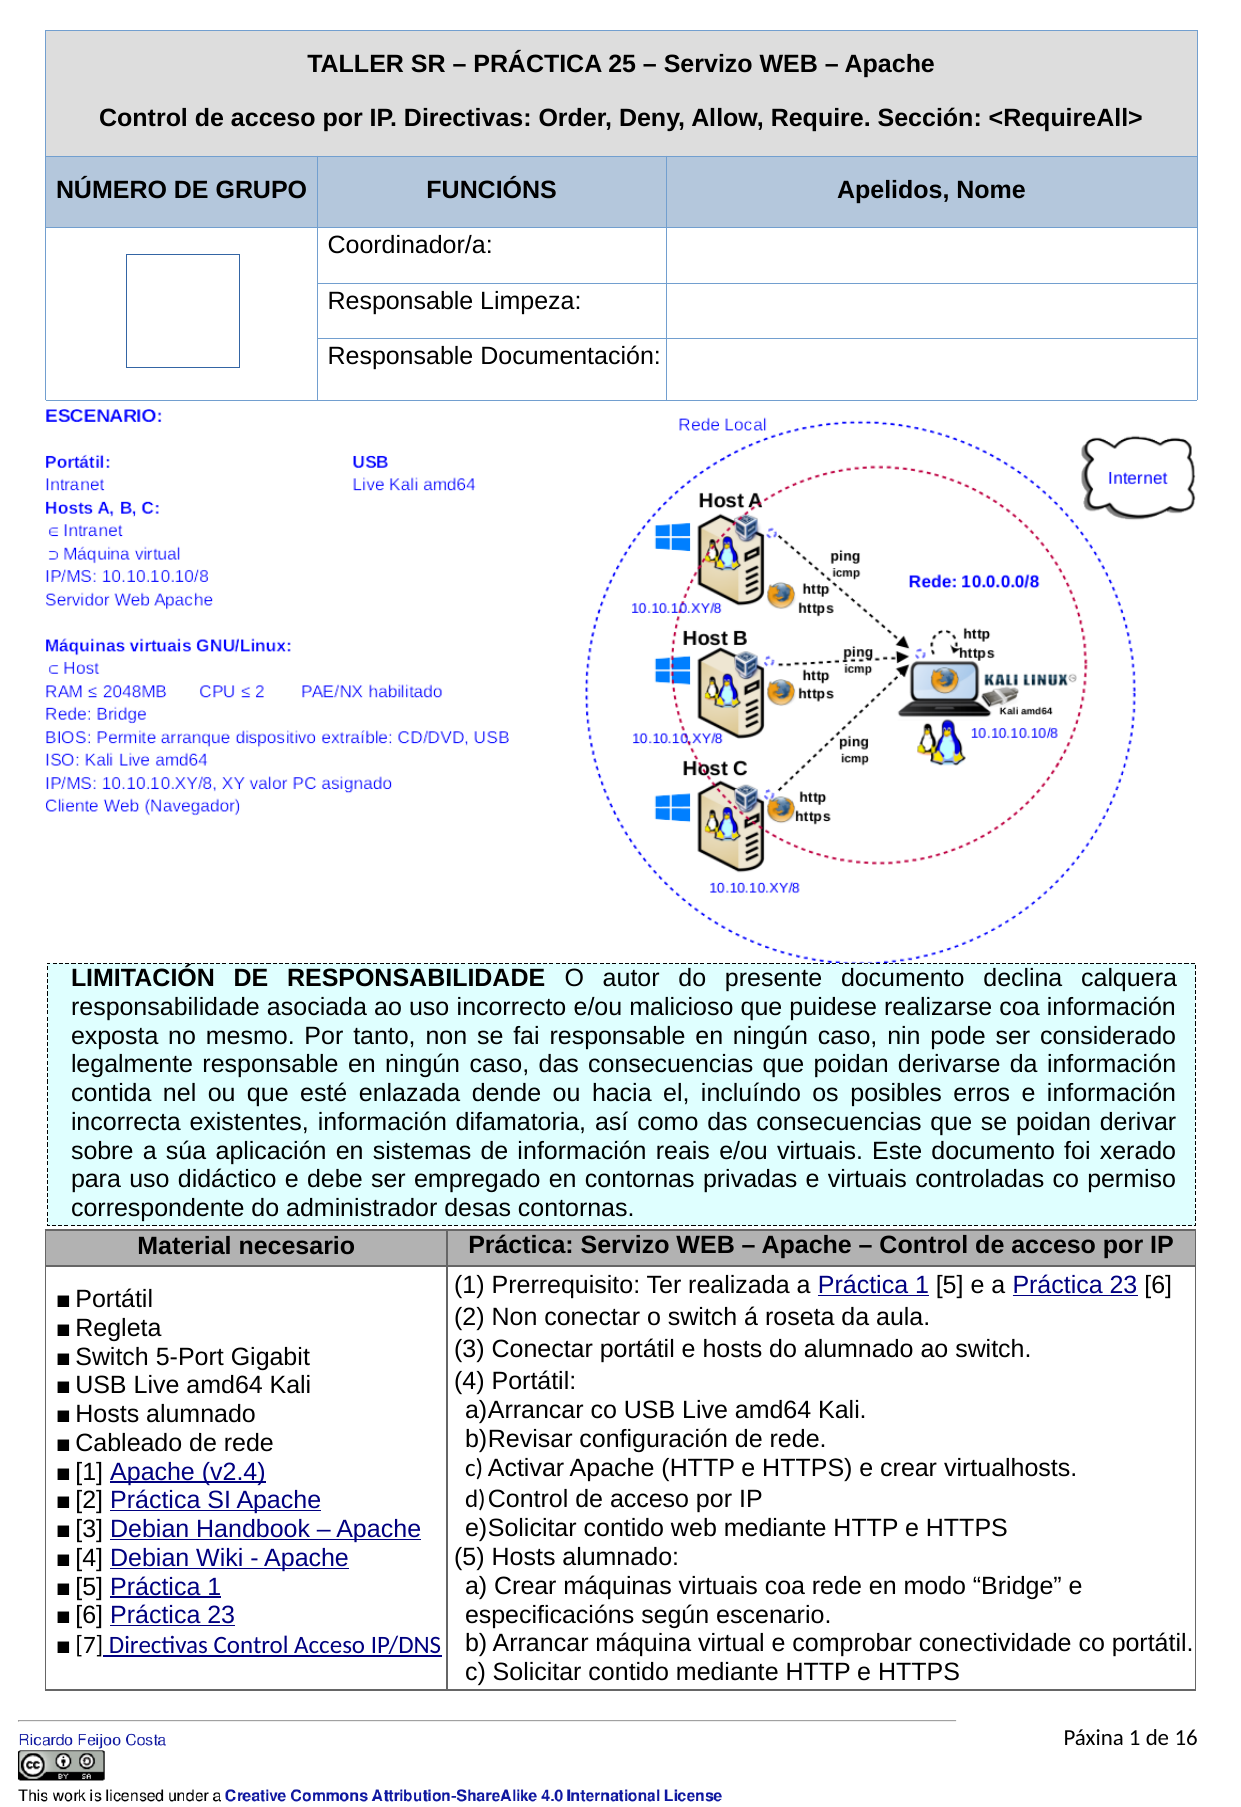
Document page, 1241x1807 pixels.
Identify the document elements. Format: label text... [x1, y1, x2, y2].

table_cell Portátil Regleta Switch 5-Port Gigabit USB Live amd64 Kali Hosts alumnado Cableado de rede [1] Apache (v2.4) [2] Práctica SI Apache [3] Debian Handbook – Apache [4] Debian Wiki - Apache [5] Práctica 1 [6] Práctica 23 [7] Directivas Control Acceso IP/DNS [46, 1267, 446, 1689]
table_cell [667, 284, 1197, 338]
picture [45, 408, 1198, 963]
table_cell Responsable Limpeza: [318, 284, 666, 338]
table_cell [667, 339, 1197, 400]
table_cell (1) Prerrequisito: Ter realizada a Práctica 1 [5] e a Práctica 23 [6] (2) Non conectar o switch á roseta da aula. (3) Conectar portátil e hosts do alumnado ao switch. (4) Portátil: Arrancar co USB Live amd64 Kali. Revisar configuración de rede. Activar Apache (HTTP e HTTPS) e crear virtualhosts. Control de acceso por IP Solicitar contido web mediante HTTP e HTTPS (5) Hosts alumnado: a) Crear máquinas virtuais coa rede en modo “Bridge” e especificacións según escenario. b) Arrancar máquina virtual e comprobar conectividade co portátil. c) Solicitar contido mediante HTTP e HTTPS [448, 1267, 1195, 1689]
table_cell FUNCIÓNS [318, 157, 666, 227]
table_cell Apelidos, Nome [667, 157, 1197, 227]
table_header Material necesario [46, 1231, 446, 1265]
table_header TALLER SR – PRÁCTICA 25 – Servizo WEB – Apache Control de acceso por IP. Directivas: Order, Deny, Allow, Require. Sección: <RequireAll> [46, 31, 1197, 156]
picture [8, 1715, 957, 1806]
table_cell Coordinador/a: [318, 228, 666, 283]
table_cell Responsable Documentación: [318, 339, 666, 400]
table_cell [667, 228, 1197, 283]
table_header Práctica: Servizo WEB – Apache – Control de acceso por IP [448, 1231, 1195, 1265]
table_cell [46, 228, 317, 400]
table_cell NÚMERO DE GRUPO [46, 157, 317, 227]
